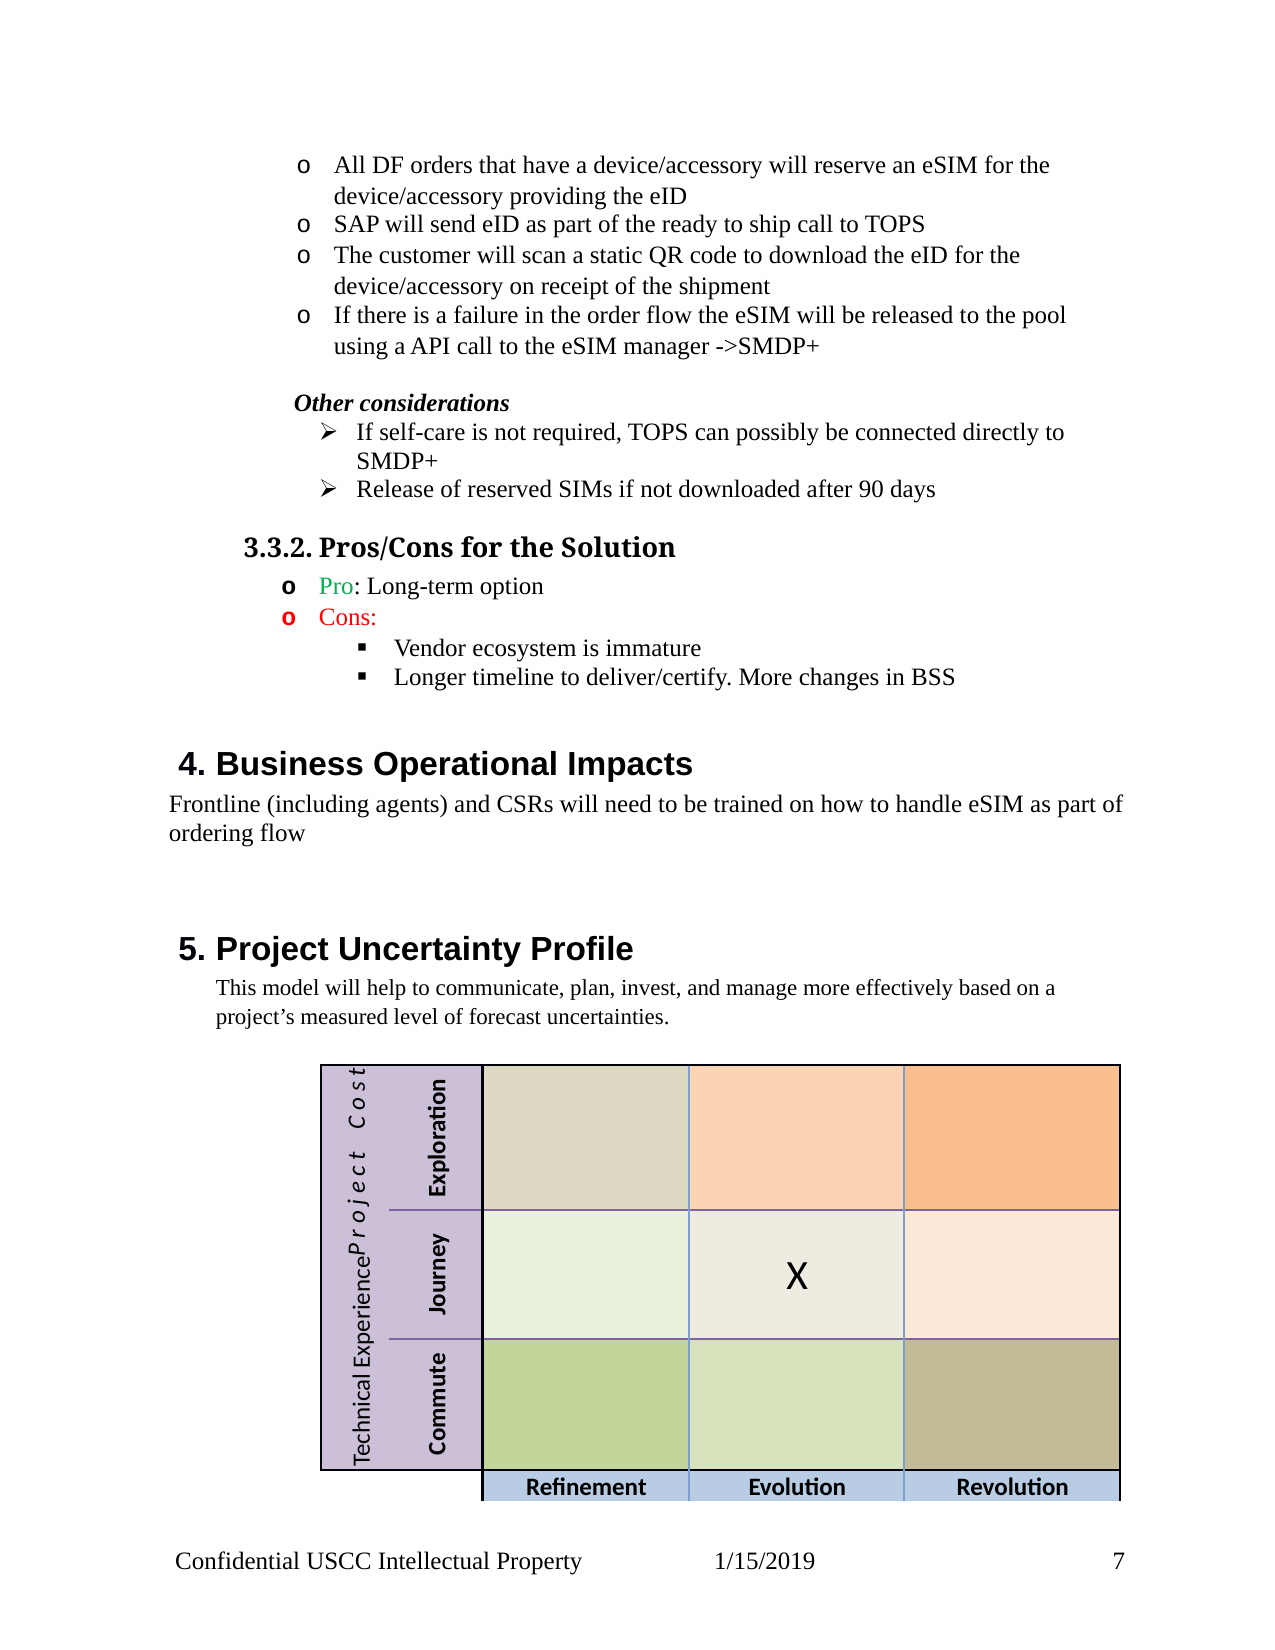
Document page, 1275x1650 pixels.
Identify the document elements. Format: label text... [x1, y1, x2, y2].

list SAP will send eID as part of the ready to ship call to TOPS [296, 209, 1125, 240]
table_cell Revolution [905, 1471, 1119, 1501]
table_header P r o j e c t C o s t Technical Experience [322, 1066, 389, 1469]
table_header [905, 1066, 1119, 1209]
table_header [484, 1066, 688, 1209]
subtitle Pros/Cons for the Solution [244, 528, 1125, 565]
table_cell Refinement [484, 1471, 688, 1501]
table_cell Evolution [690, 1471, 903, 1501]
table_cell [321, 1471, 389, 1501]
list Pro: Long-term option [281, 571, 1125, 602]
table_cell Commute [389, 1340, 481, 1469]
text Frontline (including agents) and CSRs will need to be trained on how to handle eSIM as part of ordering flow [169, 789, 1125, 847]
list If self-care is not required, TOPS can possibly be connected directly to SMDP+ [319, 417, 1125, 474]
table_header [690, 1066, 903, 1209]
list The customer will scan a static QR code to download the eID for the device/accessory on receipt of the shipment [296, 240, 1125, 300]
list All DF orders that have a device/accessory will reserve an eSIM for the device/accessory providing the eID [296, 150, 1125, 209]
table_cell X [690, 1211, 903, 1338]
list Cons: [281, 602, 1125, 633]
table_cell [484, 1340, 688, 1469]
subtitle Business Operational Impacts [178, 744, 1125, 783]
table_cell Journey [389, 1211, 481, 1338]
list If there is a failure in the order flow the eSIM will be released to the pool using a API call to the eSIM manager ->SMDP+ [296, 300, 1125, 359]
list Longer timeline to deliver/certify. More changes in BSS [356, 662, 1125, 691]
list Release of reserved SIMs if not downloaded after 90 days [319, 474, 1125, 503]
table_cell [389, 1471, 481, 1501]
text This model will help to communicate, plan, invest, and manage more effectively based on a project’s measured level of forecast uncertainties. [216, 974, 1125, 1031]
table_cell [905, 1340, 1119, 1469]
table_cell [484, 1211, 688, 1338]
table_cell [690, 1340, 903, 1469]
list Vendor ecosystem is immature [356, 633, 1125, 662]
table_cell [905, 1211, 1119, 1338]
subtitle Project Uncertainty Profile [178, 929, 1125, 967]
table_header Exploration [389, 1066, 481, 1209]
text Other considerations [169, 388, 1125, 417]
